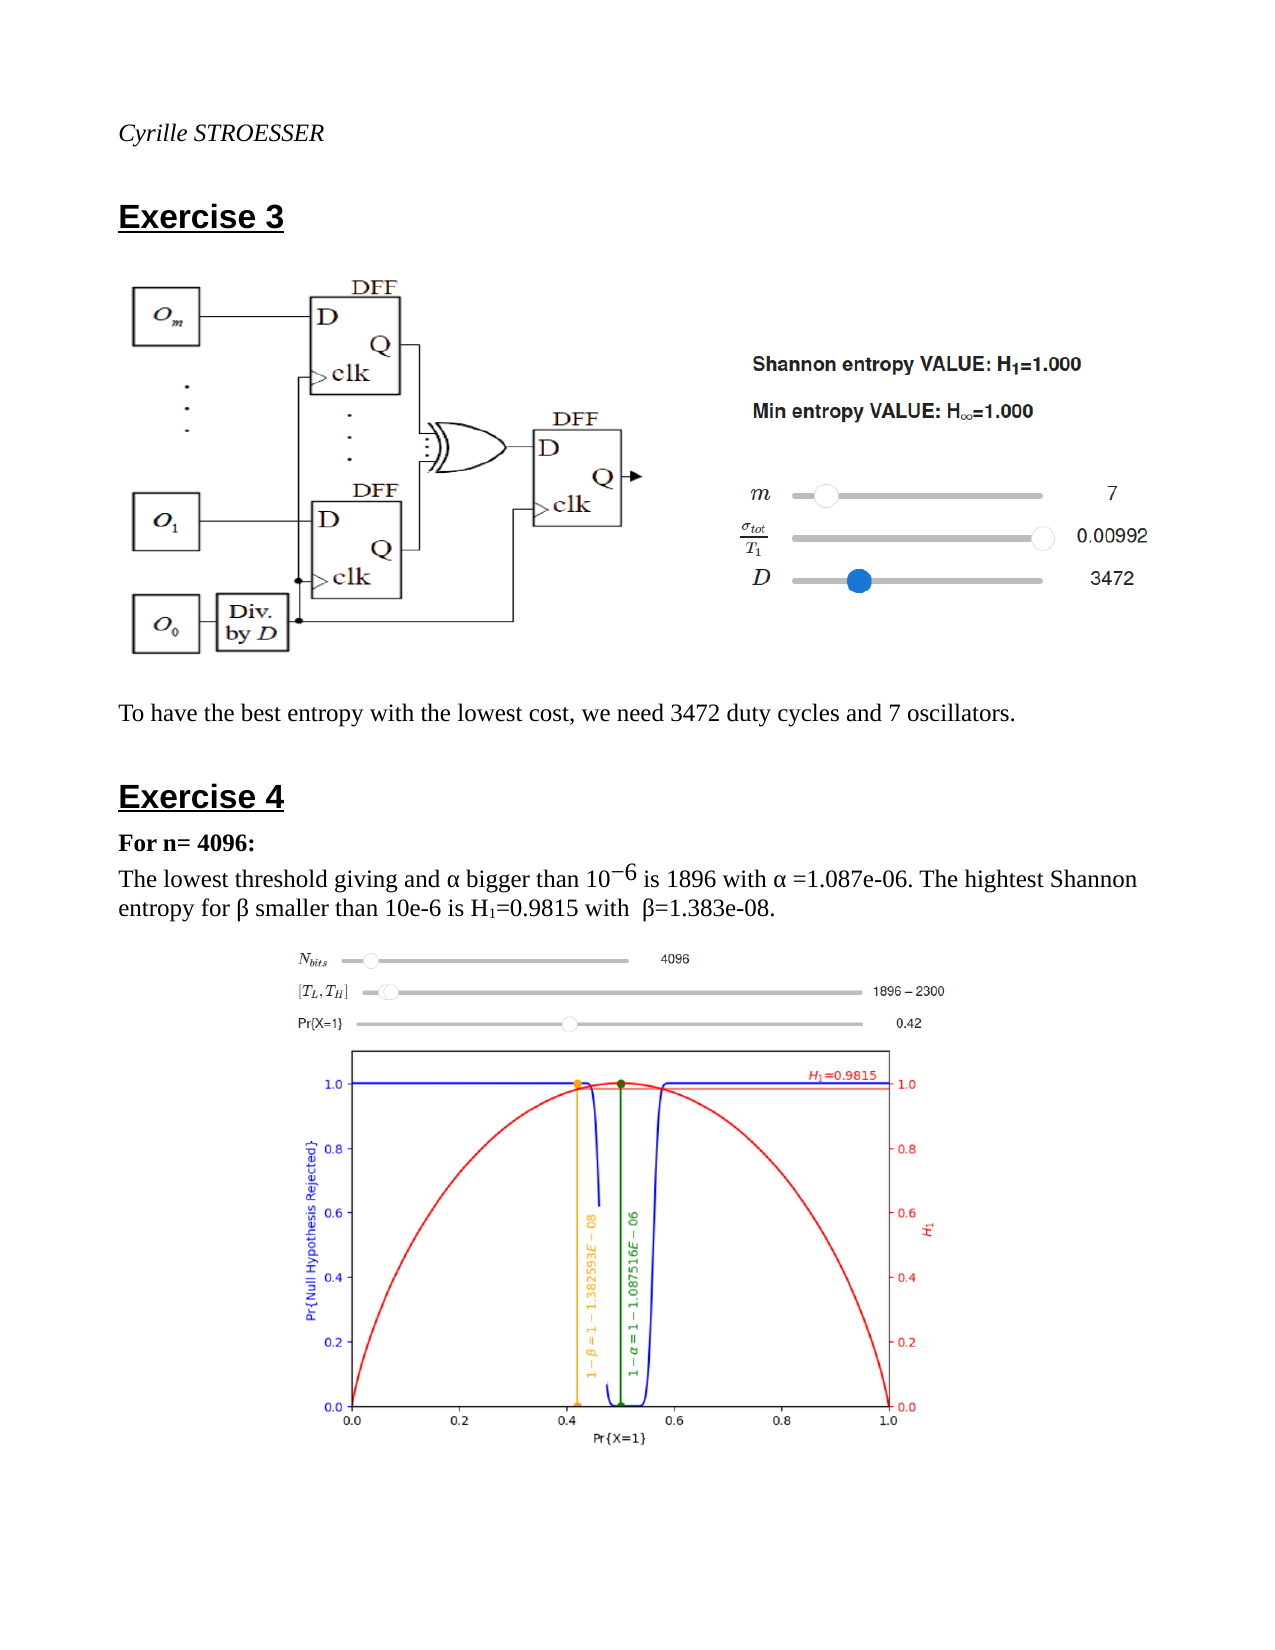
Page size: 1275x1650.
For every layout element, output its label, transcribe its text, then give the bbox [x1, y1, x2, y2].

picture [283, 943, 951, 1447]
picture [121, 256, 1161, 670]
text To have the best entropy with the lowest cost, we need 3472 duty cycles and 7 oscillators. [118, 698, 1157, 727]
text The lowest threshold giving and α bigger than 10−6 is 1896 with α =1.087e-06. The hightest Shannon entropy for β smaller than 10e-6 is H1=0.9815 with β=1.383e-08. [118, 857, 1157, 922]
subtitle Exercise 3 [118, 197, 1157, 236]
subtitle Exercise 4 [118, 777, 1157, 815]
text For n= 4096: [118, 828, 1157, 857]
